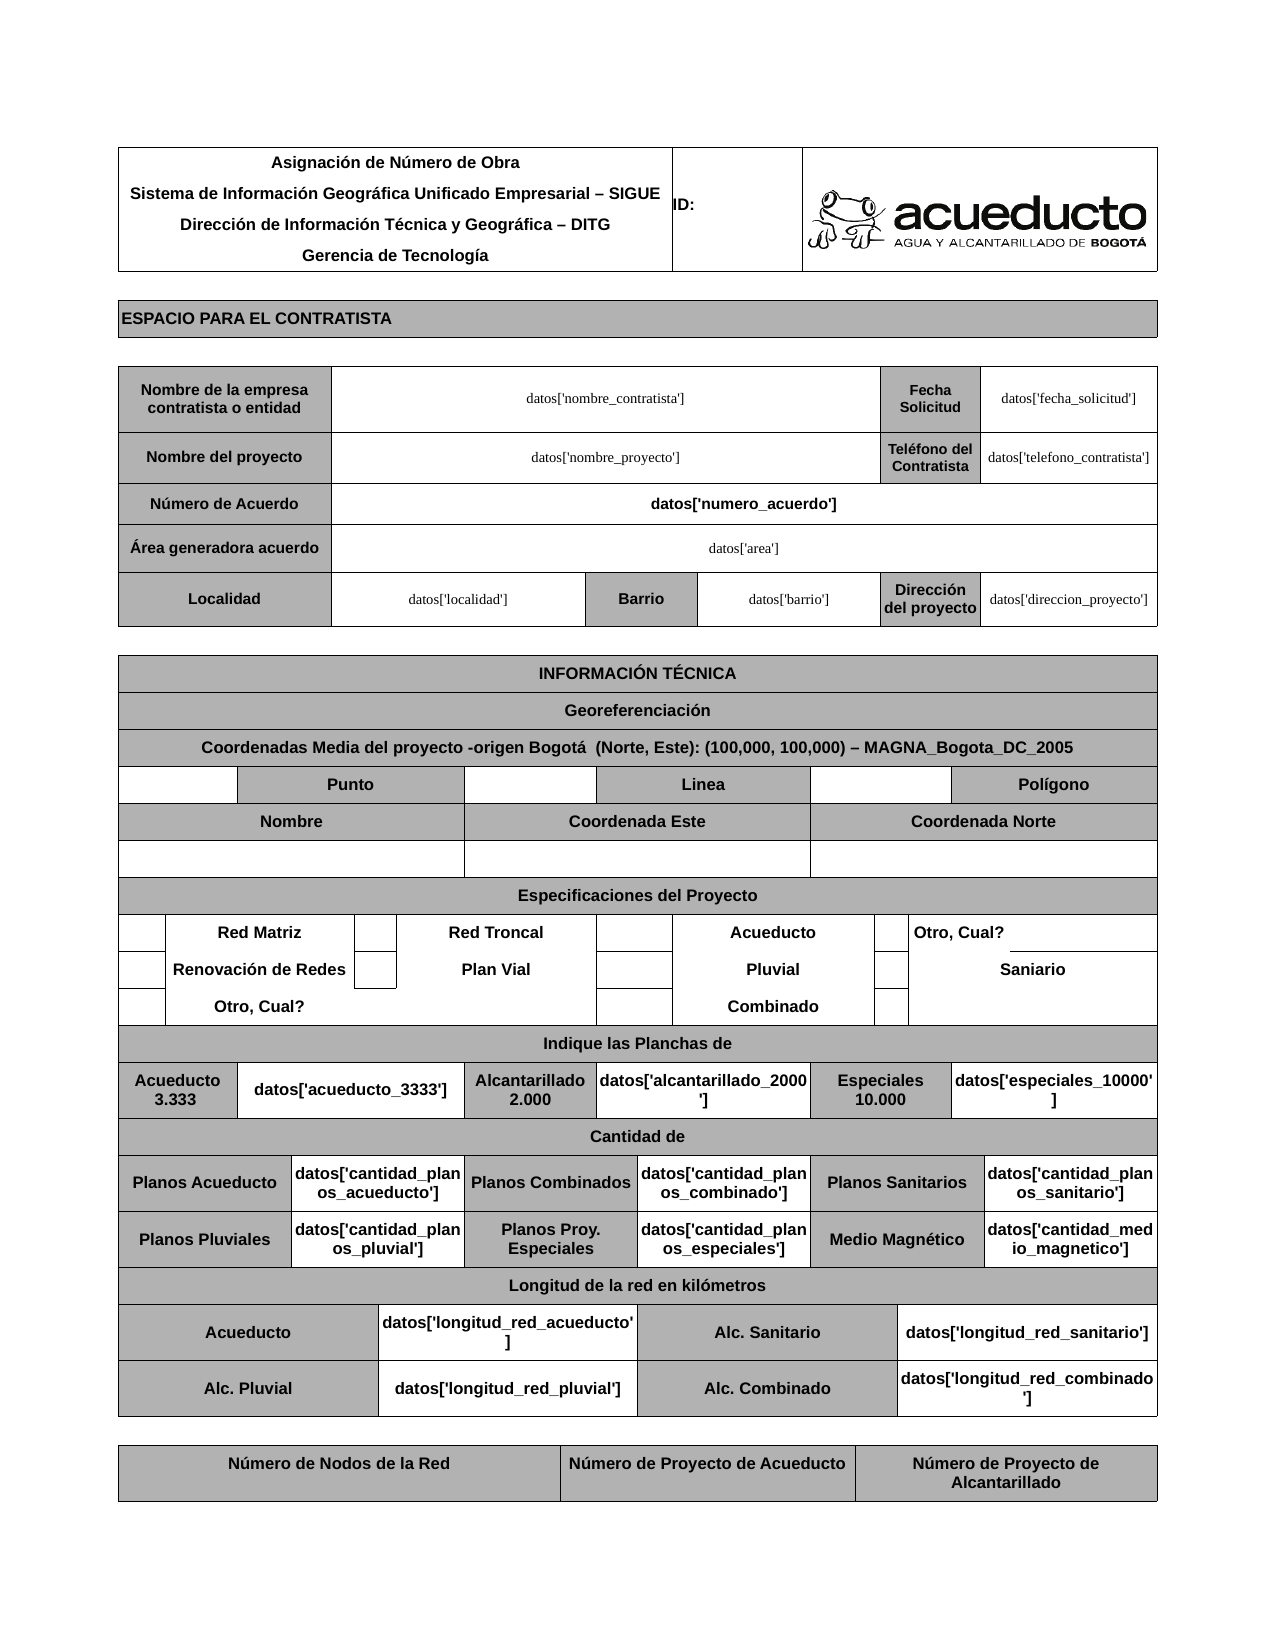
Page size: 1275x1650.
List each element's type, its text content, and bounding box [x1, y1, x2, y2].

table_cell datos['telefono_contratista'] [981, 433, 1157, 483]
table_cell datos['cantidad_planos_especiales'] [638, 1212, 810, 1267]
table_cell [597, 915, 672, 951]
table_header Fecha Solicitud [881, 367, 980, 432]
table_header datos['fecha_solicitud'] [981, 367, 1157, 432]
table_cell [119, 989, 165, 1024]
table_cell Longitud de la red en kilómetros [119, 1268, 1157, 1304]
table_cell Especiales 10.000 [811, 1063, 951, 1118]
table_cell Combinado [673, 988, 874, 1024]
table_cell Coordenada Norte [811, 804, 1157, 840]
table_cell Alc. Pluvial [119, 1361, 378, 1416]
table_cell Especificaciones del Proyecto [119, 878, 1157, 914]
table_cell [119, 841, 464, 877]
table_cell datos['alcantarillado_2000'] [597, 1063, 810, 1118]
table_cell Georeferenciación [119, 693, 1157, 729]
table_cell Plan Vial [397, 951, 596, 988]
table_cell [811, 767, 951, 803]
table_cell Área generadora acuerdo [119, 525, 331, 572]
table_header Nombre de la empresa contratista o entidad [119, 367, 331, 432]
table_cell datos['acueducto_3333'] [238, 1063, 464, 1118]
table_cell Indique las Planchas de [119, 1026, 1157, 1062]
table_header [803, 148, 1157, 271]
table_cell Medio Magnético [811, 1212, 984, 1267]
table_cell datos['cantidad_planos_acueducto'] [292, 1156, 464, 1211]
table_cell [355, 915, 396, 951]
table_cell Barrio [586, 573, 697, 626]
table_cell Localidad [119, 573, 331, 626]
table_cell Nombre del proyecto [119, 433, 331, 483]
table_cell Acueducto [673, 915, 874, 951]
table_cell Renovación de Redes [166, 951, 354, 988]
table_cell [1010, 915, 1157, 951]
table_cell Coordenada Este [465, 804, 810, 840]
table_header Número de Nodos de la Red [119, 1446, 560, 1501]
table_cell Punto [238, 767, 464, 803]
table_cell Polígono [952, 767, 1157, 803]
table_cell Pluvial [673, 951, 874, 988]
table_cell [119, 767, 237, 803]
table_cell [119, 915, 165, 951]
table_cell Planos Proy. Especiales [465, 1212, 637, 1267]
table_cell [354, 988, 596, 1024]
table_cell datos['barrio'] [698, 573, 880, 626]
table_cell Acueducto 3.333 [119, 1063, 237, 1118]
table_header ESPACIO PARA EL CONTRATISTA [119, 301, 1157, 337]
table_cell datos['cantidad_medio_magnetico'] [985, 1212, 1157, 1267]
table_cell datos['longitud_red_sanitario'] [898, 1305, 1157, 1360]
table_cell datos['numero_acuerdo'] [332, 484, 1157, 524]
table_cell datos['cantidad_planos_combinado'] [638, 1156, 810, 1211]
table_cell Alcantarillado 2.000 [465, 1063, 596, 1118]
table_cell [875, 915, 908, 951]
table_cell Cantidad de [119, 1119, 1157, 1155]
table_cell datos['longitud_red_combinado'] [898, 1361, 1157, 1416]
table_cell datos['especiales_10000'] [952, 1063, 1157, 1118]
table_cell Red Matriz [166, 915, 354, 951]
table_cell [465, 841, 810, 877]
table_cell [597, 952, 672, 988]
picture [808, 190, 1147, 249]
table_cell Planos Sanitarios [811, 1156, 984, 1211]
table_cell Linea [597, 767, 810, 803]
table_cell [119, 952, 165, 988]
table_cell Planos Acueducto [119, 1156, 291, 1211]
table_cell Alc. Combinado [638, 1361, 897, 1416]
table_header Número de Proyecto de Alcantarillado [856, 1446, 1157, 1501]
table_cell [811, 841, 1157, 877]
table_cell Coordenadas Media del proyecto -origen Bogotá (Norte, Este): (100,000, 100,000) – MAGNA_Bogota_DC_2005 [119, 730, 1157, 766]
table_cell Alc. Sanitario [638, 1305, 897, 1360]
table_cell [875, 989, 908, 1024]
table_cell Teléfono del Contratista [881, 433, 980, 483]
table_cell [909, 988, 1157, 1024]
table_cell datos['longitud_red_pluvial'] [379, 1361, 637, 1416]
table_cell datos['cantidad_planos_sanitario'] [985, 1156, 1157, 1211]
table_cell [465, 767, 596, 803]
table_cell datos['cantidad_planos_pluvial'] [292, 1212, 464, 1267]
table_cell [355, 952, 396, 988]
table_header INFORMACIÓN TÉCNICA [119, 656, 1157, 692]
table_cell datos['localidad'] [332, 573, 585, 626]
table_cell Saniario [909, 951, 1157, 988]
table_cell Número de Acuerdo [119, 484, 331, 524]
table_cell [597, 989, 672, 1024]
table_header datos['nombre_contratista'] [332, 367, 880, 432]
table_cell Otro, Cual? [166, 988, 354, 1024]
table_cell Acueducto [119, 1305, 378, 1360]
table_cell datos['area'] [332, 525, 1157, 572]
table_cell [875, 952, 908, 988]
table_cell Planos Combinados [465, 1156, 637, 1211]
table_header Número de Proyecto de Acueducto [561, 1446, 855, 1501]
table_header Asignación de Número de Obra Sistema de Información Geográfica Unificado Empresarial – SIGUE Dirección de Información Técnica y Geográfica – DITG Gerencia de Tecnología [119, 148, 672, 271]
table_cell Nombre [119, 804, 464, 840]
table_header ID: [673, 148, 696, 271]
table_cell datos['nombre_proyecto'] [332, 433, 880, 483]
table_cell datos['direccion_proyecto'] [981, 573, 1157, 626]
table_cell Red Troncal [397, 915, 596, 951]
table_cell Dirección del proyecto [881, 573, 980, 626]
table_header [696, 148, 802, 271]
table_cell Planos Pluviales [119, 1212, 291, 1267]
table_cell datos['longitud_red_acueducto'] [379, 1305, 637, 1360]
table_cell Otro, Cual? [909, 915, 1010, 951]
